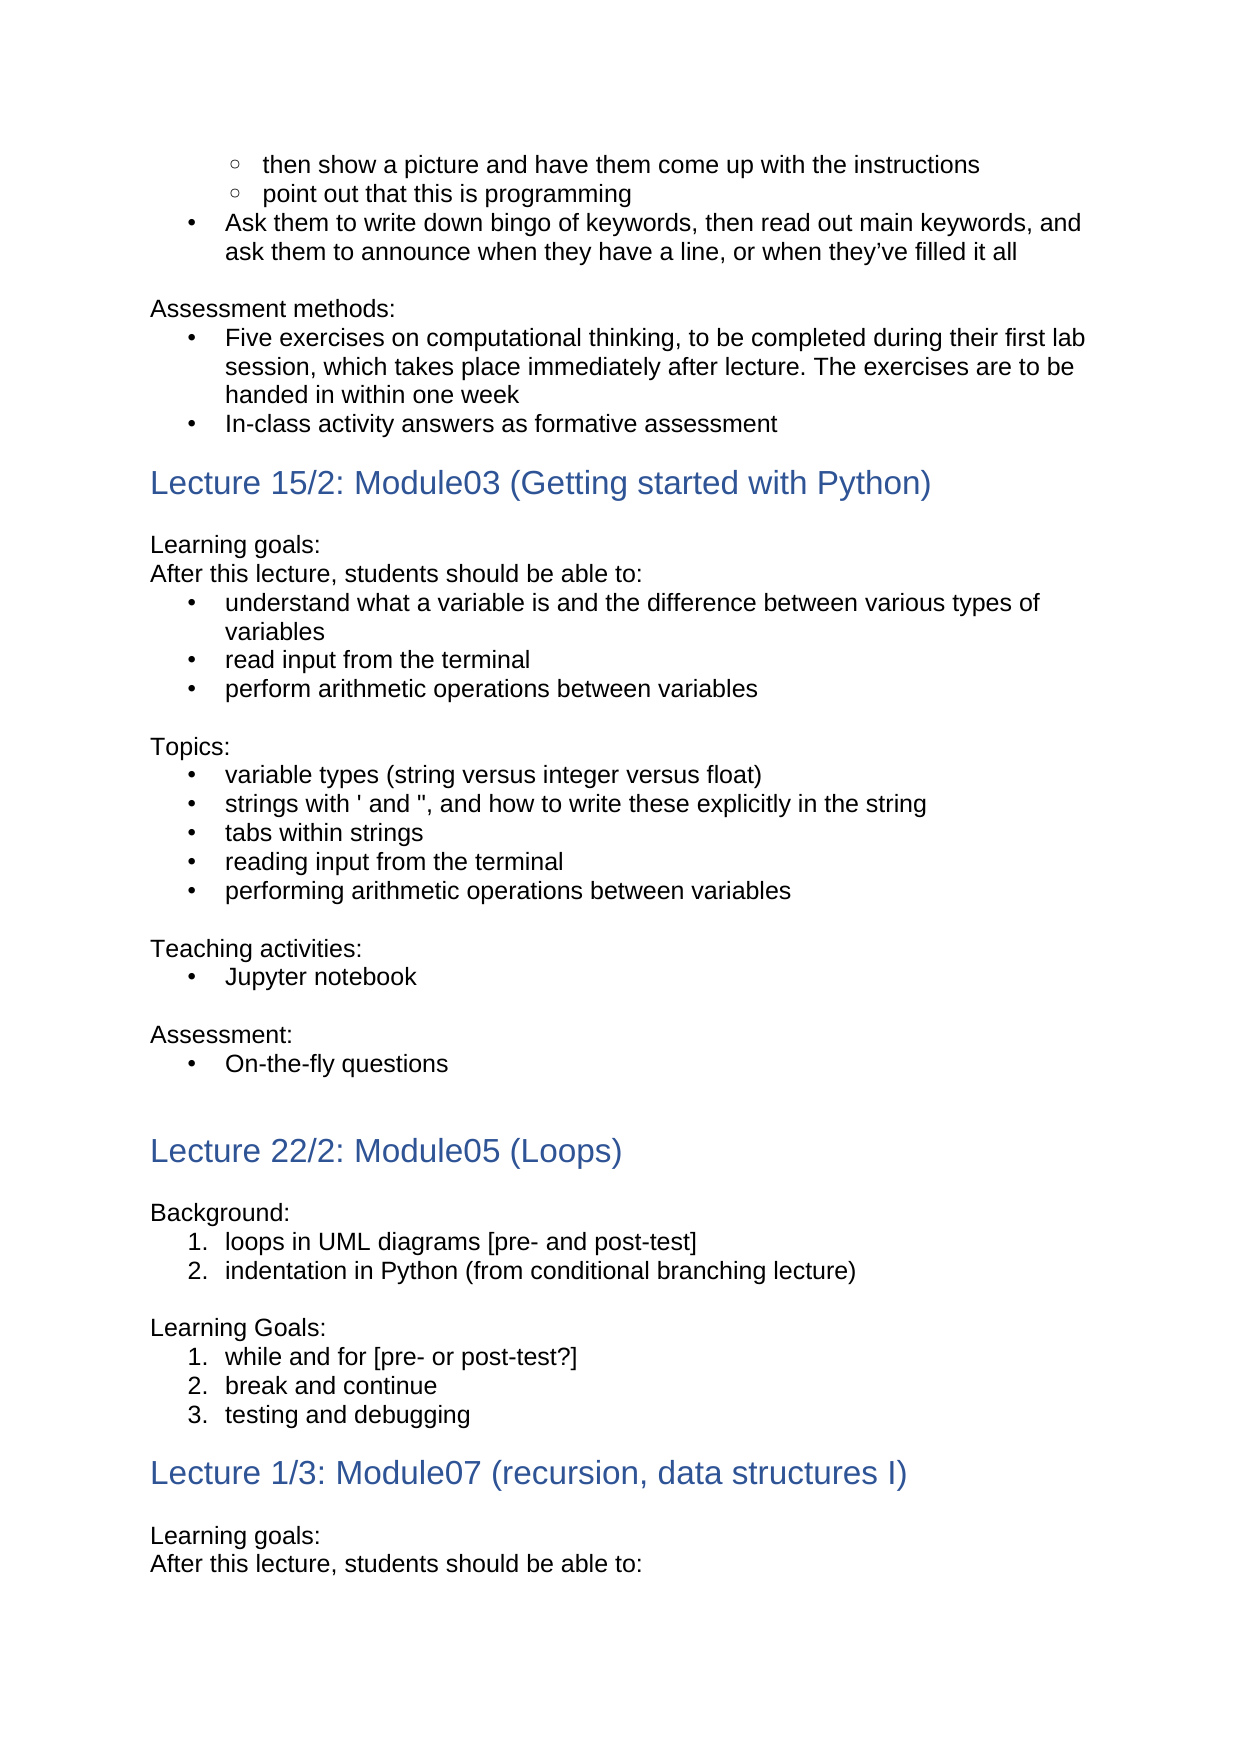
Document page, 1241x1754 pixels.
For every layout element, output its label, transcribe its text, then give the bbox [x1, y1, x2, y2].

list tabs within strings [187, 818, 1090, 847]
subtitle Lecture 22/2: Module05 (Loops) [150, 1131, 1090, 1170]
list performing arithmetic operations between variables [187, 876, 1090, 905]
list understand what a variable is and the difference between various types of variables [187, 588, 1090, 645]
list then show a picture and have them come up with the instructions [225, 150, 1090, 179]
text Assessment methods: [150, 294, 1090, 323]
text After this lecture, students should be able to: [150, 559, 1090, 588]
text Learning Goals: [150, 1313, 1090, 1342]
list In-class activity answers as formative assessment [187, 409, 1090, 438]
list read input from the terminal [187, 645, 1090, 674]
list perform arithmetic operations between variables [187, 674, 1090, 703]
list Ask them to write down bingo of keywords, then read out main keywords, and ask them to announce when they have a line, or when they’ve filled it all [187, 208, 1090, 265]
list Jupyter notebook [187, 962, 1090, 991]
list reading input from the terminal [187, 847, 1090, 876]
text Teaching activities: [150, 933, 1090, 962]
list Five exercises on computational thinking, to be completed during their first lab session, which takes place immediately after lecture. The exercises are to be handed in within one week [187, 323, 1090, 409]
list On-the-fly questions [187, 1049, 1090, 1077]
subtitle Lecture 1/3: Module07 (recursion, data structures I) [150, 1453, 1090, 1492]
text Topics: [150, 732, 1090, 761]
list break and continue [187, 1371, 1090, 1400]
list while and for [pre- or post-test?] [187, 1342, 1090, 1371]
text Assessment: [150, 1020, 1090, 1049]
list loops in UML diagrams [pre- and post-test] [187, 1227, 1090, 1256]
subtitle Lecture 15/2: Module03 (Getting started with Python) [150, 463, 1090, 501]
list strings with ' and ", and how to write these explicitly in the string [187, 789, 1090, 818]
text After this lecture, students should be able to: [150, 1549, 1090, 1578]
text Learning goals: [150, 530, 1090, 559]
text Background: [150, 1198, 1090, 1227]
text Learning goals: [150, 1521, 1090, 1549]
list indentation in Python (from conditional branching lecture) [187, 1256, 1090, 1285]
list point out that this is programming [225, 179, 1090, 208]
list variable types (string versus integer versus float) [187, 761, 1090, 789]
list testing and debugging [187, 1400, 1090, 1428]
